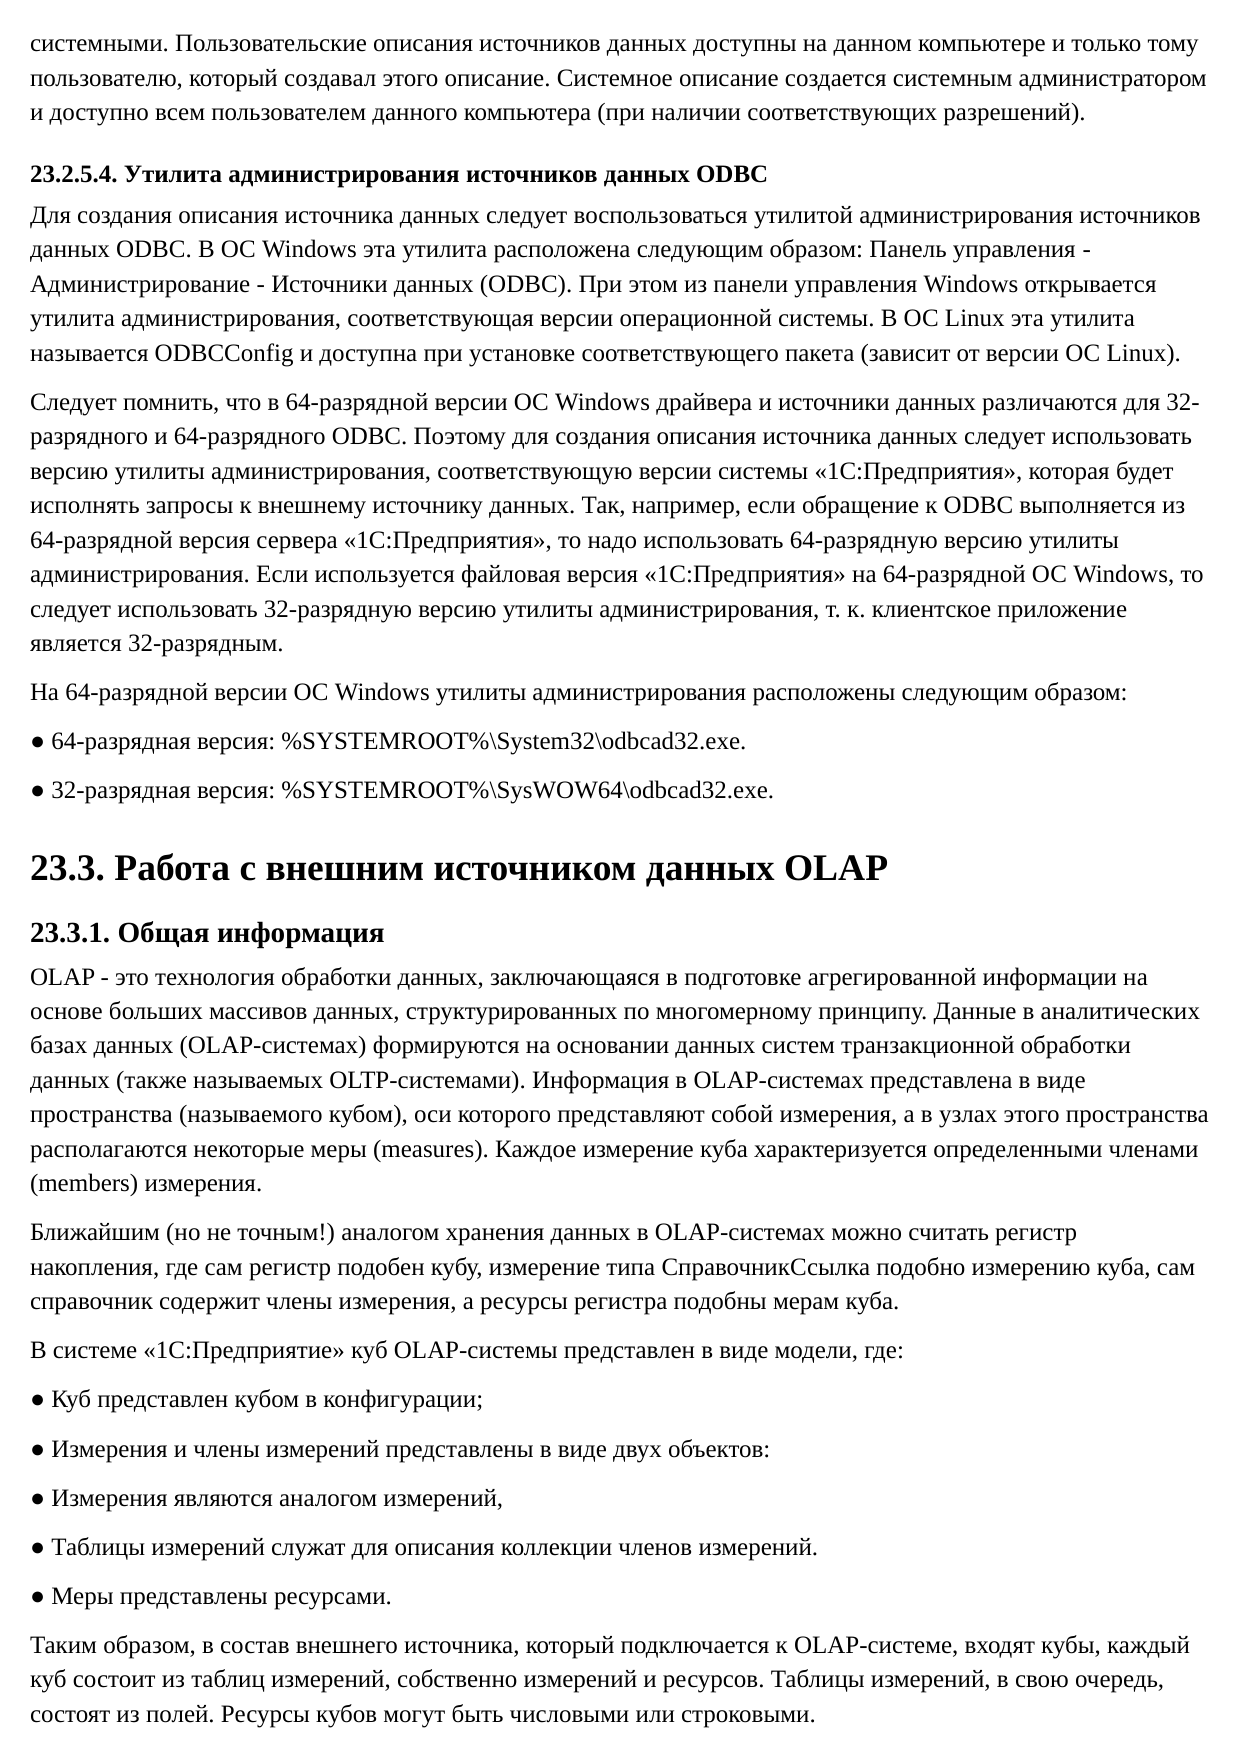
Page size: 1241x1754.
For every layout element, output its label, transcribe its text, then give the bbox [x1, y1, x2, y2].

text ● Таблицы измерений служат для описания коллекции членов измерений. [30, 1532, 1211, 1561]
text ● Измерения являются аналогом измерений, [30, 1483, 1211, 1511]
subtitle 23.2.5.4. Утилита администрирования источников данных ODBC [30, 159, 1211, 187]
text Следует помнить, что в 64-разрядной версии ОС Windows драйвера и источники данных различаются для 32-разрядного и 64-разрядного ODBC. Поэтому для создания описания источника данных следует использовать версию утилиты администрирования, соответствующую версии системы «1С:Предприятия», которая будет исполнять запросы к внешнему источнику данных. Так, например, если обращение к ODBC выполняется из 64-разрядной версия сервера «1С:Предприятия», то надо использовать 64-разрядную версию утилиты администрирования. Если используется файловая версия «1С:Предприятия» на 64-разрядной ОС Windows, то следует использовать 32-разрядную версию утилиты администрирования, т. к. клиентское приложение является 32-разрядным. [30, 387, 1211, 657]
subtitle 23.3.1. Общая информация [30, 916, 1211, 949]
text ● 64-разрядная версия: %SYSTEMROOT%\System32\odbcad32.exe. [30, 726, 1211, 755]
text ● 32-разрядная версия: %SYSTEMROOT%\SysWOW64\odbcad32.exe. [30, 775, 1211, 804]
text ● Меры представлены ресурсами. [30, 1581, 1211, 1609]
text ● Куб представлен кубом в конфигурации; [30, 1384, 1211, 1413]
text В системе «1С:Предприятие» куб OLAP-системы представлен в виде модели, где: [30, 1336, 1211, 1364]
text На 64-разрядной версии ОС Windows утилиты администрирования расположены следующим образом: [30, 677, 1211, 706]
text Для создания описания источника данных следует воспользоваться утилитой администрирования источников данных ODBC. В ОС Windows эта утилита расположена следующим образом: Панель управления ‑ Администрирование ‑ Источники данных (ODBC). При этом из панели управления Windows открывается утилита администрирования, соответствующая версии операционной системы. В ОС Linux эта утилита называется ODBCConfig и доступна при установке соответствующего пакета (зависит от версии ОС Linux). [30, 200, 1211, 367]
text системными. Пользовательские описания источников данных доступны на данном компьютере и только тому пользователю, который создавал этого описание. Системное описание создается системным администратором и доступно всем пользователем данного компьютера (при наличии соответствующих разрешений). [30, 28, 1211, 126]
text Ближайшим (но не точным!) аналогом хранения данных в OLAP-системах можно считать регистр накопления, где сам регистр подобен кубу, измерение типа СправочникСсылка подобно измерению куба, сам справочник содержит члены измерения, а ресурсы регистра подобны мерам куба. [30, 1217, 1211, 1315]
text OLAP ‑ это технология обработки данных, заключающаяся в подготовке агрегированной информации на основе больших массивов данных, структурированных по многомерному принципу. Данные в аналитических базах данных (OLAP-системах) формируются на основании данных систем транзакционной обработки данных (также называемых OLTP-системами). Информация в OLAP-системах представлена в виде пространства (называемого кубом), оси которого представляют собой измерения, а в узлах этого пространства располагаются некоторые меры (measures). Каждое измерение куба характеризуется определенными членами (members) измерения. [30, 962, 1211, 1197]
subtitle 23.3. Работа с внешним источником данных OLAP [30, 845, 1211, 888]
text Таким образом, в состав внешнего источника, который подключается к OLAP-системе, входят кубы, каждый куб состоит из таблиц измерений, собственно измерений и ресурсов. Таблицы измерений, в свою очередь, состоят из полей. Ресурсы кубов могут быть числовыми или строковыми. [30, 1630, 1211, 1728]
text ● Измерения и члены измерений представлены в виде двух объектов: [30, 1434, 1211, 1462]
